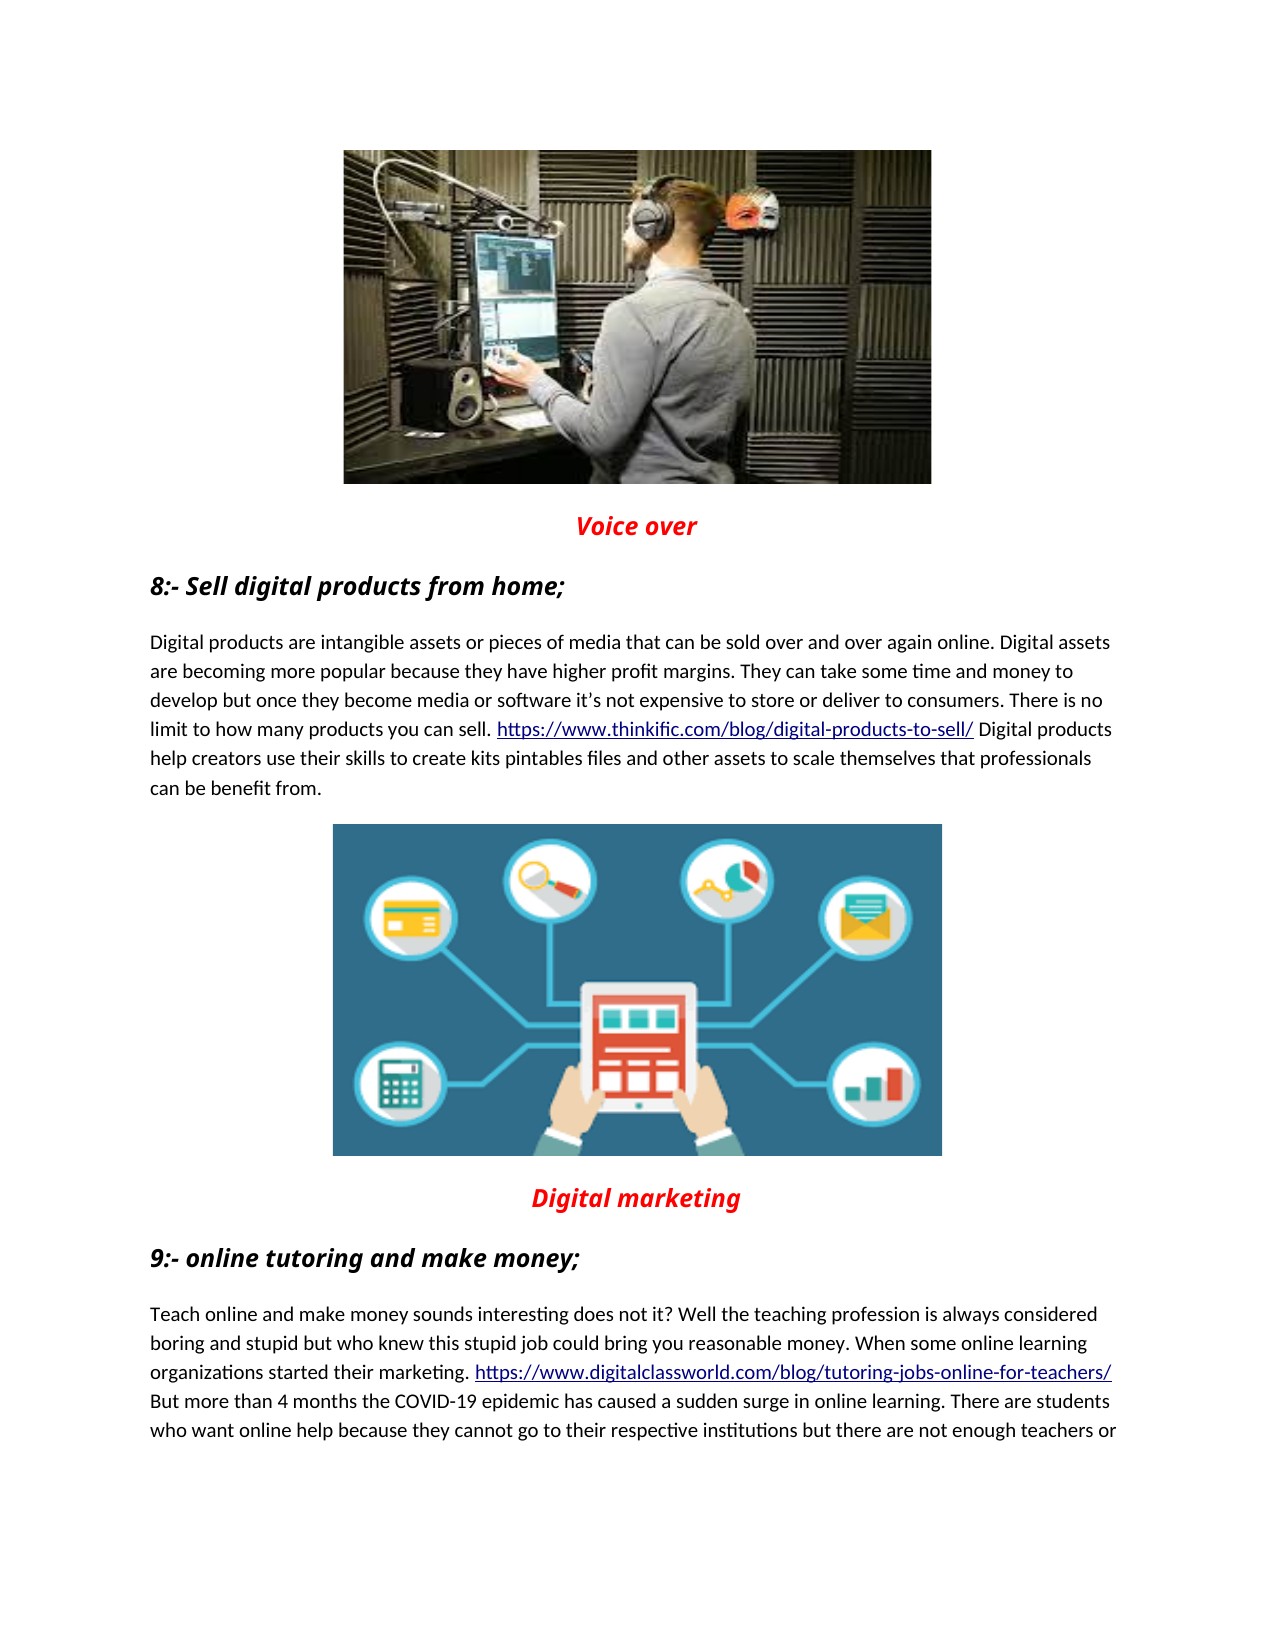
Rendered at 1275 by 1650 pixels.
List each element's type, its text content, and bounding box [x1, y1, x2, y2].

text Digital products are intangible assets or pieces of media that can be sold over and over again online. Digital assets are becoming more popular because they have higher profit margins. They can take some time and money to develop but once they become media or software it’s not expensive to store or deliver to consumers. There is no limit to how many products you can sell. https://www.thinkific.com/blog/digital-products-to-sell/ Digital products help creators use their skills to create kits pintables files and other assets to scale themselves that professionals can be benefit from. [150, 629, 1125, 800]
text 9:- online tutoring and make money; [150, 1241, 1125, 1275]
text Teach online and make money sounds interesting does not it? Well the teaching profession is always considered boring and stupid but who knew this stupid job could bring you reasonable money. When some online learning organizations started their marketing. https://www.digitalclassworld.com/blog/tutoring-jobs-online-for-teachers/ But more than 4 months the COVID-19 epidemic has caused a sudden surge in online learning. There are students who want online help because they cannot go to their respective institutions but there are not enough teachers or [150, 1301, 1125, 1443]
text Voice over [150, 509, 1125, 543]
text 8:- Sell digital products from home; [150, 569, 1125, 603]
text Digital marketing [150, 1181, 1125, 1215]
